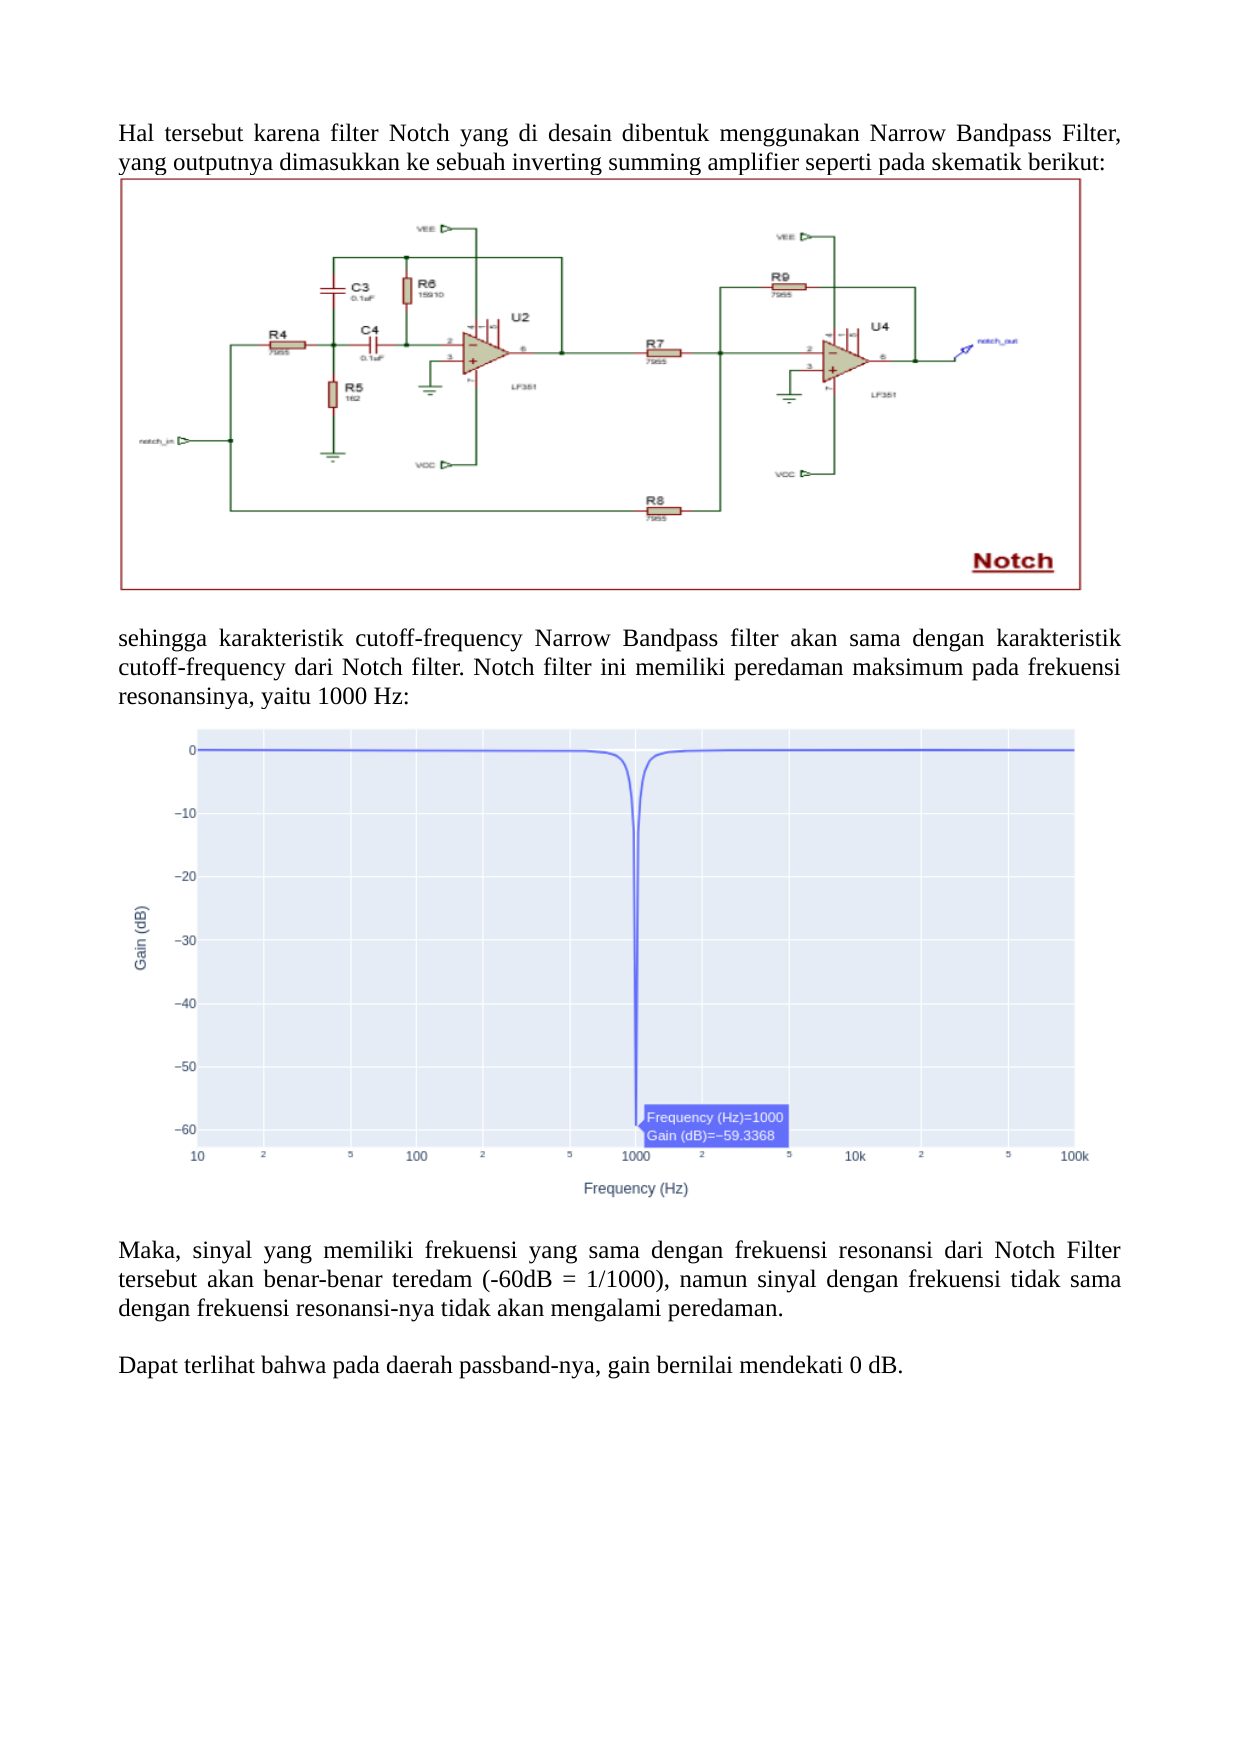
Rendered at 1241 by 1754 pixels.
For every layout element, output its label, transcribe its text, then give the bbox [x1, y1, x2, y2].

text Dapat terlihat bahwa pada daerah passband-nya, gain bernilai mendekati 0 dB. [118, 1351, 1122, 1379]
picture [118, 709, 1123, 1207]
picture [118, 175, 1085, 595]
text sehingga karakteristik cutoff-frequency Narrow Bandpass filter akan sama dengan karakteristik cutoff-frequency dari Notch filter. Notch filter ini memiliki peredaman maksimum pada frekuensi resonansinya, yaitu 1000 Hz: [118, 623, 1122, 709]
text Hal tersebut karena filter Notch yang di desain dibentuk menggunakan Narrow Bandpass Filter, yang outputnya dimasukkan ke sebuah inverting summing amplifier seperti pada skematik berikut: [118, 118, 1122, 176]
text Maka, sinyal yang memiliki frekuensi yang sama dengan frekuensi resonansi dari Notch Filter tersebut akan benar-benar teredam (-60dB = 1/1000), namun sinyal dengan frekuensi tidak sama dengan frekuensi resonansi-nya tidak akan mengalami peredaman. [118, 1236, 1122, 1322]
